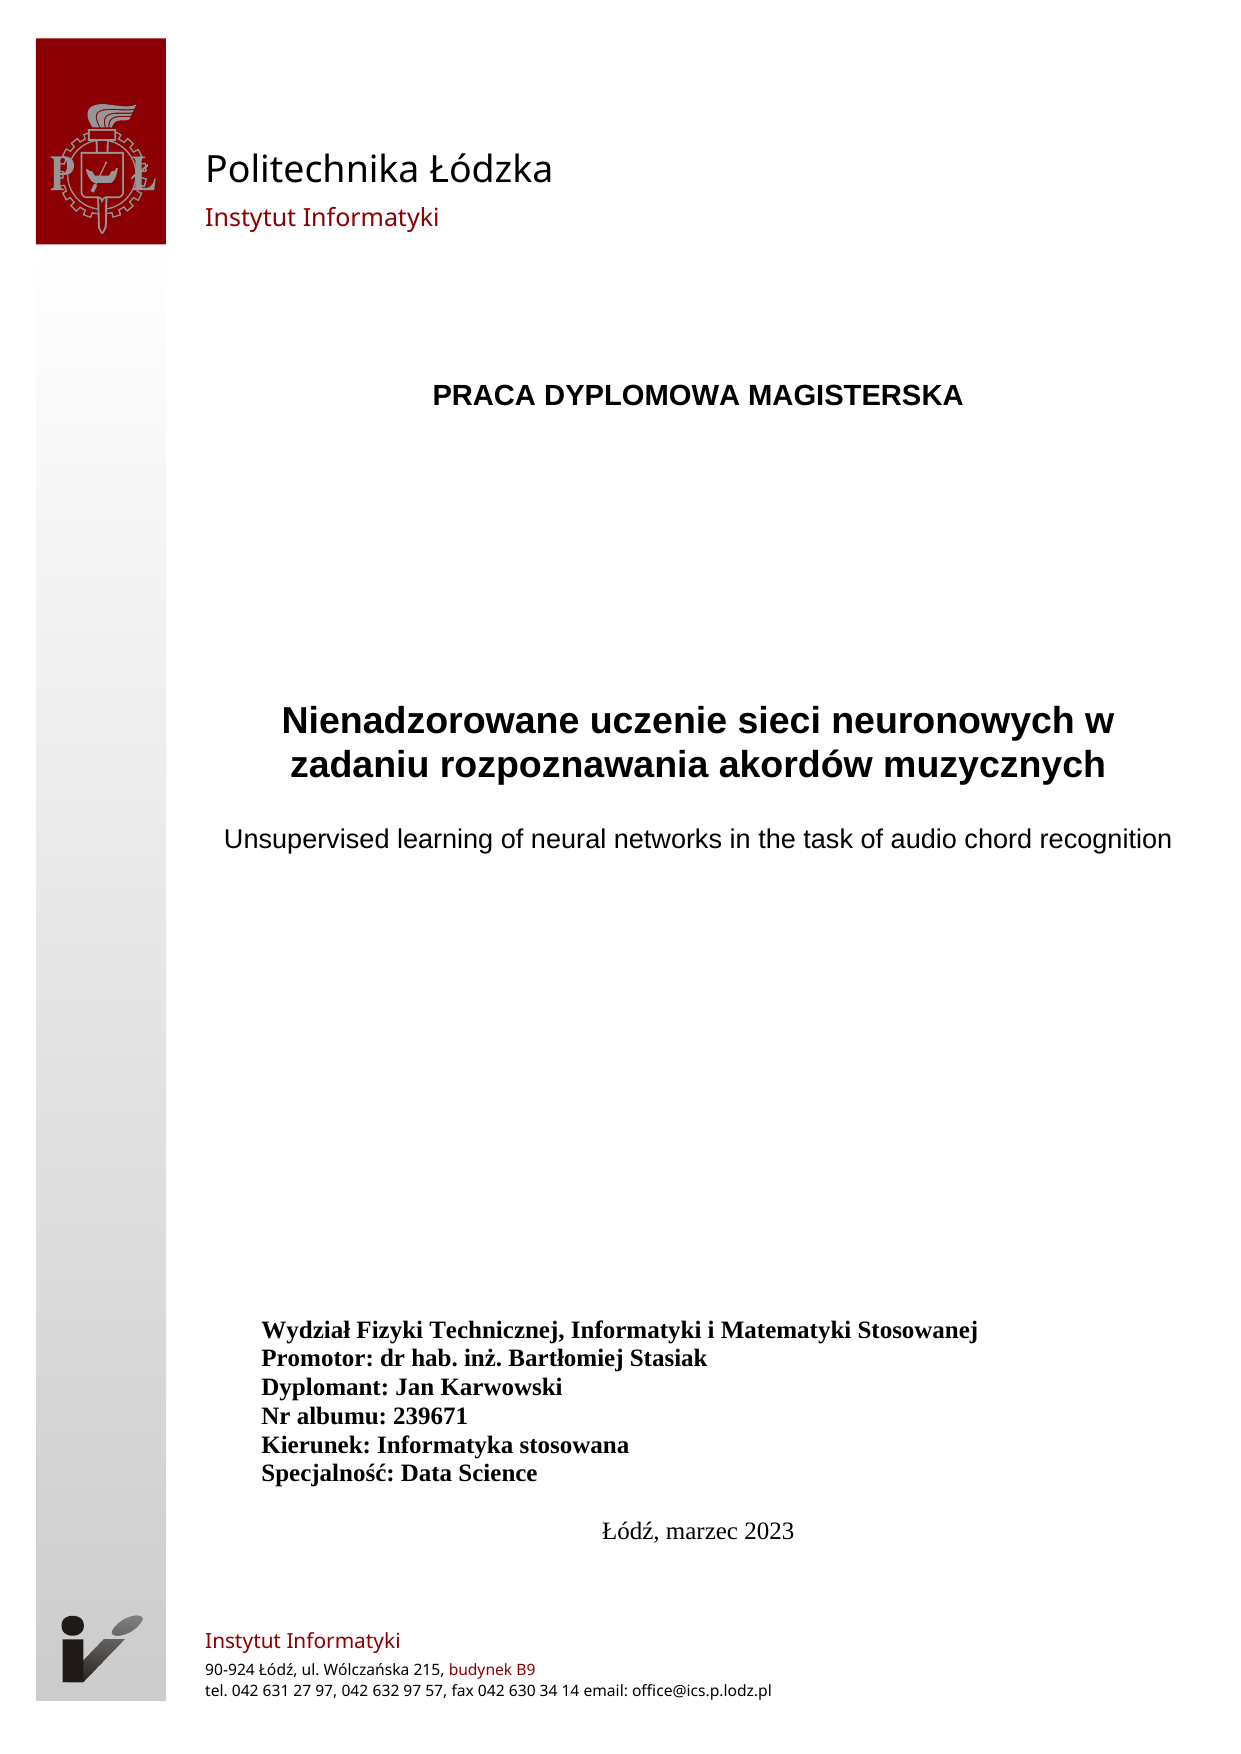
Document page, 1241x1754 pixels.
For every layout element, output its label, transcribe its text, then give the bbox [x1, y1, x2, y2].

text PRACA DYPLOMOWA MAGISTERSKA [205, 378, 1191, 411]
text Nienadzorowane uczenie sieci neuronowych w [205, 699, 1191, 742]
text Łódź, marzec 2023 [205, 1516, 1191, 1545]
text Wydział Fizyki Technicznej, Informatyki i Matematyki Stosowanej [205, 1315, 1191, 1343]
text Dyplomant: Jan Karwowski [205, 1372, 1191, 1401]
text Specjalność: Data Science [224, 1458, 1191, 1487]
text Kierunek: Informatyka stosowana [224, 1430, 1191, 1458]
text zadaniu rozpoznawania akordów muzycznych [205, 742, 1191, 785]
text Unsupervised learning of neural networks in the task of audio chord recognition [205, 823, 1191, 855]
text Promotor: dr hab. inż. Bartłomiej Stasiak [205, 1343, 1191, 1372]
text Nr albumu: 239671 [224, 1401, 1191, 1430]
